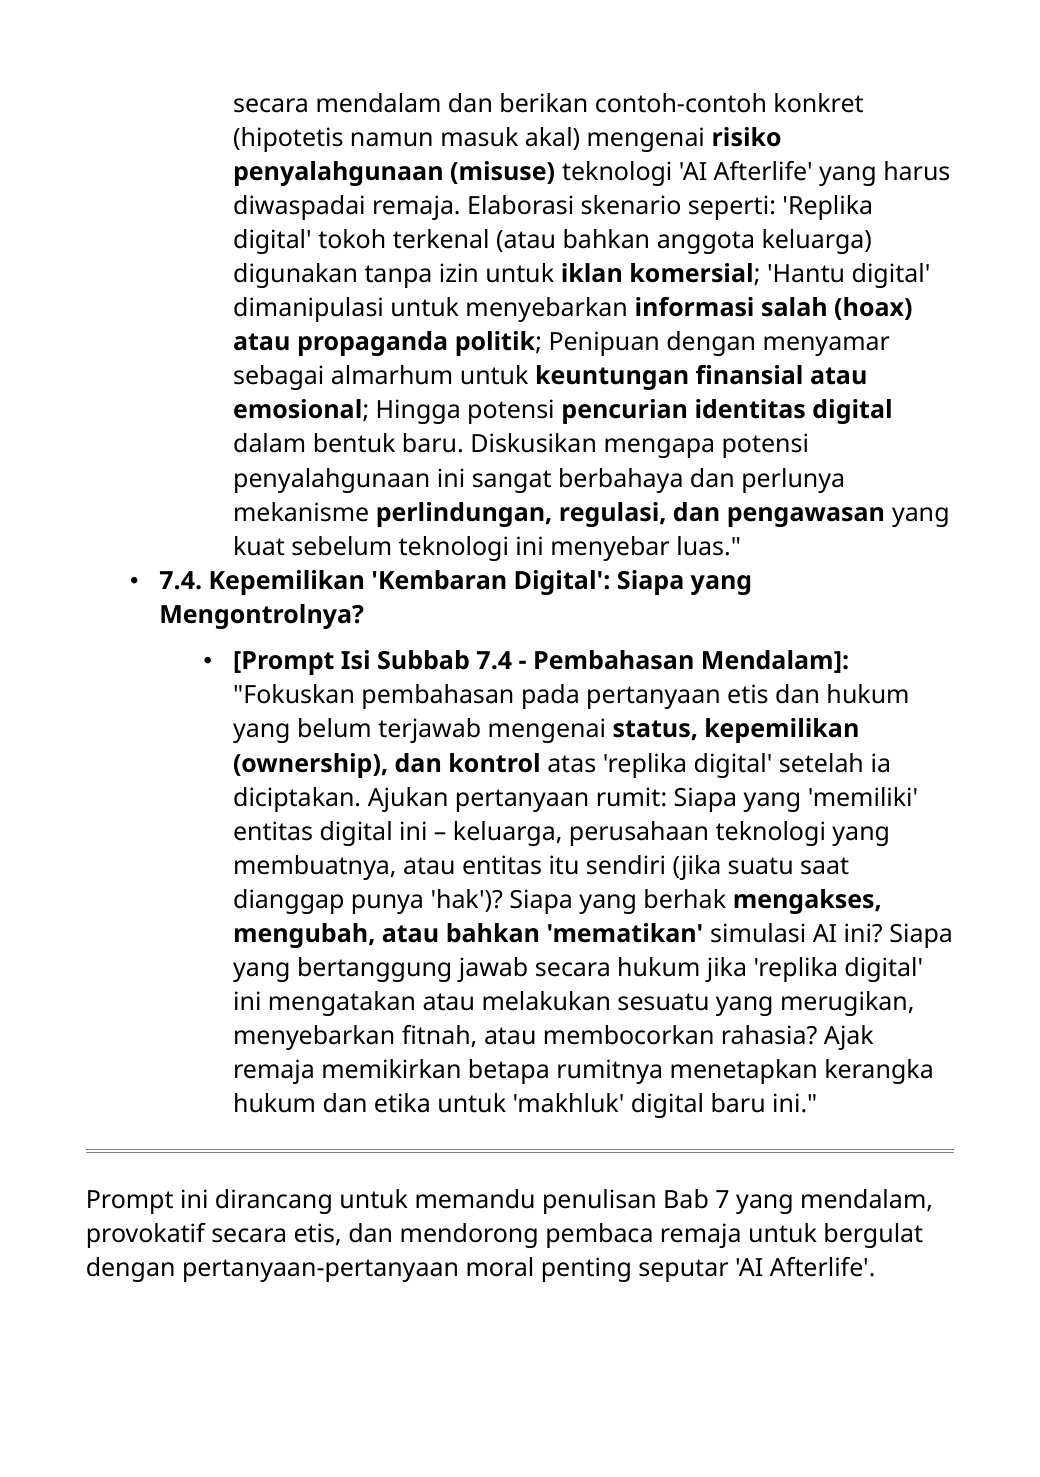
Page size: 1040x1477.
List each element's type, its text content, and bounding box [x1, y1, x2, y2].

text Prompt ini dirancang untuk memandu penulisan Bab 7 yang mendalam, provokatif secara etis, dan mendorong pembaca remaja untuk bergulat dengan pertanyaan-pertanyaan moral penting seputar 'AI Afterlife'. [86, 1181, 954, 1283]
list secara mendalam dan berikan contoh-contoh konkret (hipotetis namun masuk akal) mengenai risiko penyalahgunaan (misuse) teknologi 'AI Afterlife' yang harus diwaspadai remaja. Elaborasi skenario seperti: 'Replika digital' tokoh terkenal (atau bahkan anggota keluarga) digunakan tanpa izin untuk iklan komersial; 'Hantu digital' dimanipulasi untuk menyebarkan informasi salah (hoax) atau propaganda politik; Penipuan dengan menyamar sebagai almarhum untuk keuntungan finansial atau emosional; Hingga potensi pencurian identitas digital dalam bentuk baru. Diskusikan mengapa potensi penyalahgunaan ini sangat berbahaya dan perlunya mekanisme perlindungan, regulasi, dan pengawasan yang kuat sebelum teknologi ini menyebar luas." [203, 86, 954, 562]
list [Prompt Isi Subbab 7.4 - Pembahasan Mendalam]: "Fokuskan pembahasan pada pertanyaan etis dan hukum yang belum terjawab mengenai status, kepemilikan (ownership), dan kontrol atas 'replika digital' setelah ia diciptakan. Ajukan pertanyaan rumit: Siapa yang 'memiliki' entitas digital ini – keluarga, perusahaan teknologi yang membuatnya, atau entitas itu sendiri (jika suatu saat dianggap punya 'hak')? Siapa yang berhak mengakses, mengubah, atau bahkan 'mematikan' simulasi AI ini? Siapa yang bertanggung jawab secara hukum jika 'replika digital' ini mengatakan atau melakukan sesuatu yang merugikan, menyebarkan fitnah, atau membocorkan rahasia? Ajak remaja memikirkan betapa rumitnya menetapkan kerangka hukum dan etika untuk 'makhluk' digital baru ini." [203, 643, 954, 1120]
list 7.4. Kepemilikan 'Kembaran Digital': Siapa yang Mengontrolnya? [130, 562, 954, 631]
